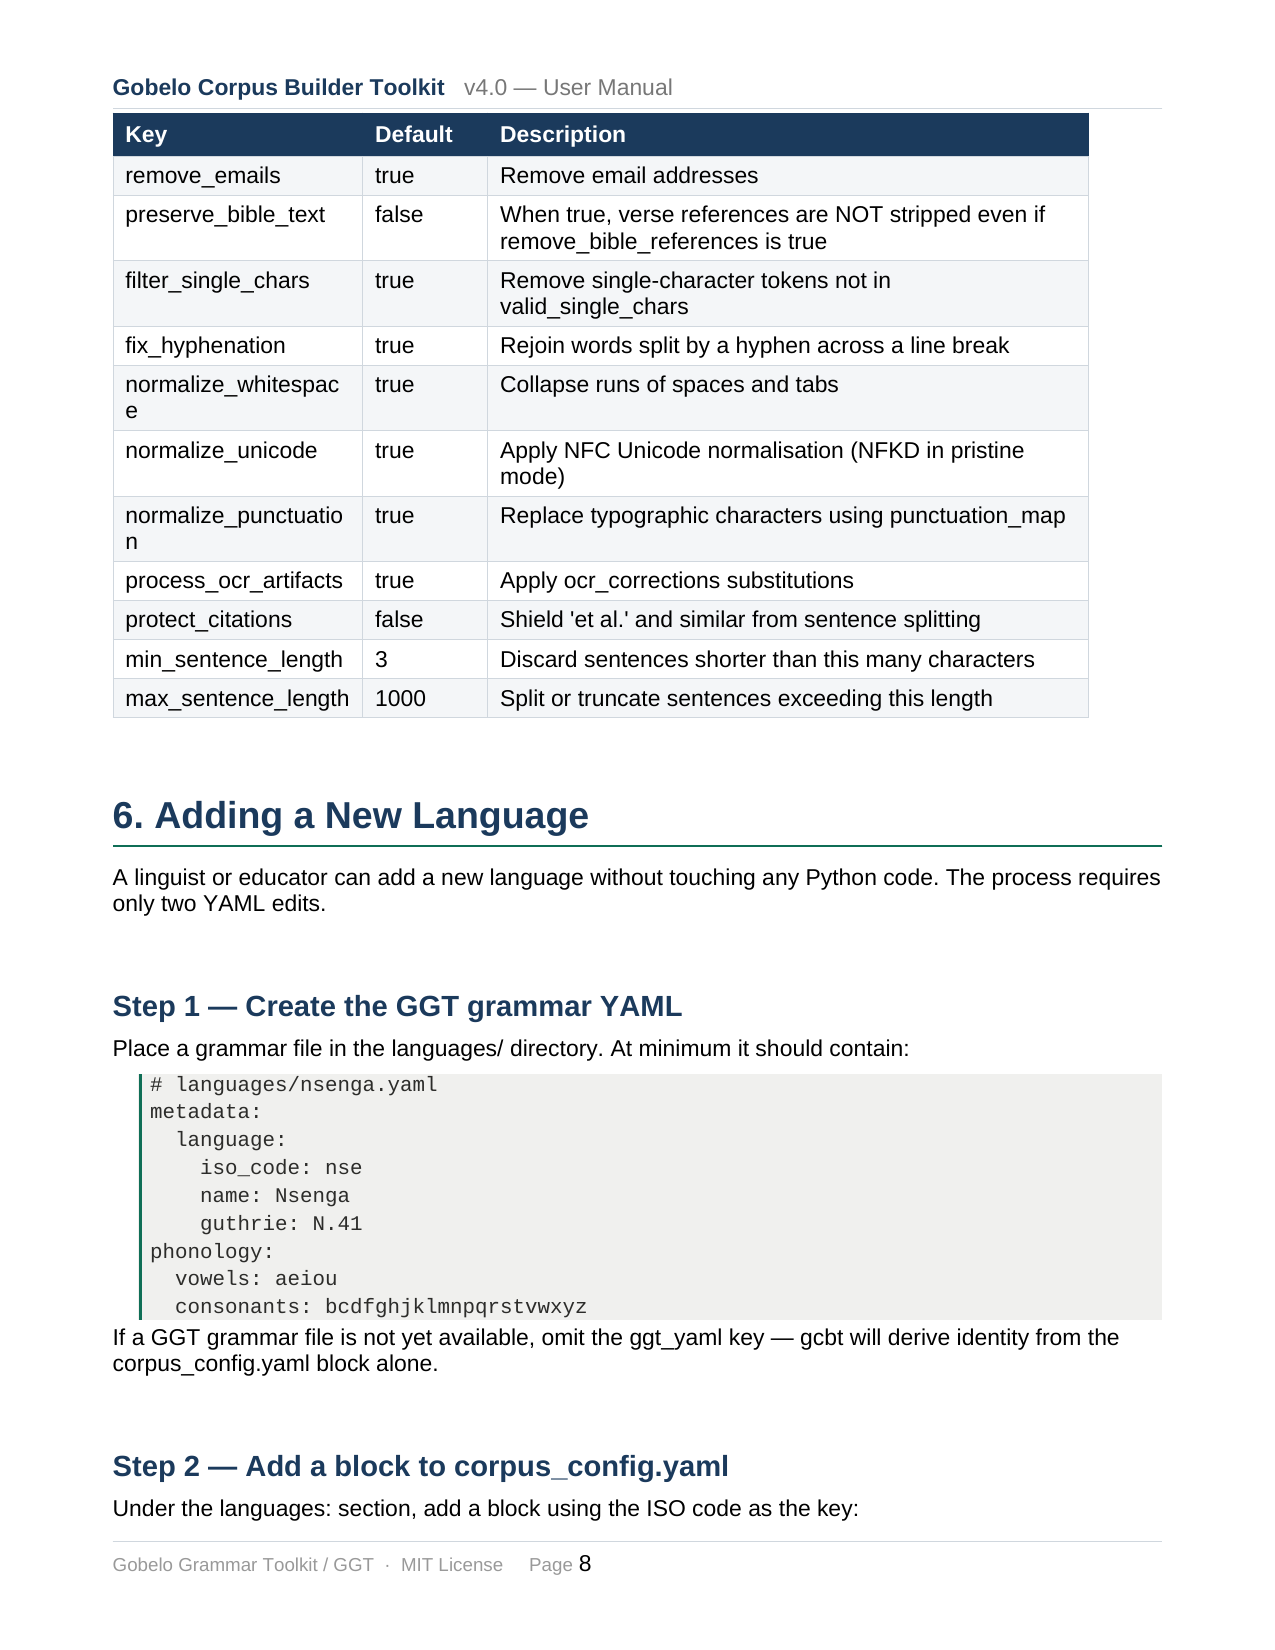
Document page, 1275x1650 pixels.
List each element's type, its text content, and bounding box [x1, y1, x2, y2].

table_cell max_sentence_length [114, 679, 362, 717]
text guthrie: N.41 [142, 1213, 1162, 1236]
table_cell Rejoin words split by a hyphen across a line break [488, 327, 1088, 365]
table_cell Apply ocr_corrections substitutions [488, 562, 1088, 600]
text consonants: bcdfghjklmnpqrstvwxyz [142, 1296, 1162, 1320]
table_cell Split or truncate sentences exceeding this length [488, 679, 1088, 717]
table_header Key [114, 114, 362, 156]
table_cell normalize_unicode [114, 431, 362, 496]
text Place a grammar file in the languages/ directory. At minimum it should contain: [112, 1035, 1162, 1061]
table_cell min_sentence_length [114, 640, 362, 678]
text A linguist or educator can add a new language without touching any Python code. The process requires only two YAML edits. [112, 864, 1162, 917]
text phonology: [142, 1241, 1162, 1264]
text Under the languages: section, add a block using the ISO code as the key: [112, 1495, 1162, 1521]
table_cell Replace typographic characters using punctuation_map [488, 497, 1088, 561]
table_cell true [363, 366, 487, 430]
table_cell filter_single_chars [114, 261, 362, 326]
table_cell fix_hyphenation [114, 327, 362, 365]
table_cell Remove single-character tokens not in valid_single_chars [488, 261, 1088, 326]
table_header Description [488, 114, 1088, 156]
table_cell true [363, 562, 487, 600]
table_cell 3 [363, 640, 487, 678]
text vowels: aeiou [142, 1268, 1162, 1292]
table_cell 1000 [363, 679, 487, 717]
table_header Default [363, 114, 487, 156]
table_cell normalize_whitespace [114, 366, 362, 430]
subtitle 6. Adding a New Language [112, 794, 1162, 847]
table_cell true [363, 497, 487, 561]
table_cell protect_citations [114, 601, 362, 639]
text metadata: [142, 1102, 1162, 1125]
table_cell preserve_bible_text [114, 196, 362, 260]
table_cell remove_emails [114, 157, 362, 195]
subtitle Step 2 — Add a block to corpus_config.yaml [112, 1449, 1162, 1482]
text If a GGT grammar file is not yet available, omit the ggt_yaml key — gcbt will derive identity from the corpus_config.yaml block alone. [112, 1324, 1162, 1377]
table_cell true [363, 261, 487, 326]
text name: Nsenga [142, 1185, 1162, 1209]
table_cell false [363, 601, 487, 639]
table_cell Remove email addresses [488, 157, 1088, 195]
table_cell Apply NFC Unicode normalisation (NFKD in pristine mode) [488, 431, 1088, 496]
table_cell true [363, 431, 487, 496]
table_cell process_ocr_artifacts [114, 562, 362, 600]
table_cell Shield 'et al.' and similar from sentence splitting [488, 601, 1088, 639]
table_cell false [363, 196, 487, 260]
table_cell Collapse runs of spaces and tabs [488, 366, 1088, 430]
table_cell When true, verse references are NOT stripped even if remove_bible_references is true [488, 196, 1088, 260]
text # languages/nsenga.yaml [142, 1074, 1162, 1097]
table_cell normalize_punctuation [114, 497, 362, 561]
text iso_code: nse [142, 1157, 1162, 1181]
table_cell Discard sentences shorter than this many characters [488, 640, 1088, 678]
table_cell true [363, 327, 487, 365]
subtitle Step 1 — Create the GGT grammar YAML [112, 989, 1162, 1022]
table_cell true [363, 157, 487, 195]
text language: [142, 1129, 1162, 1153]
